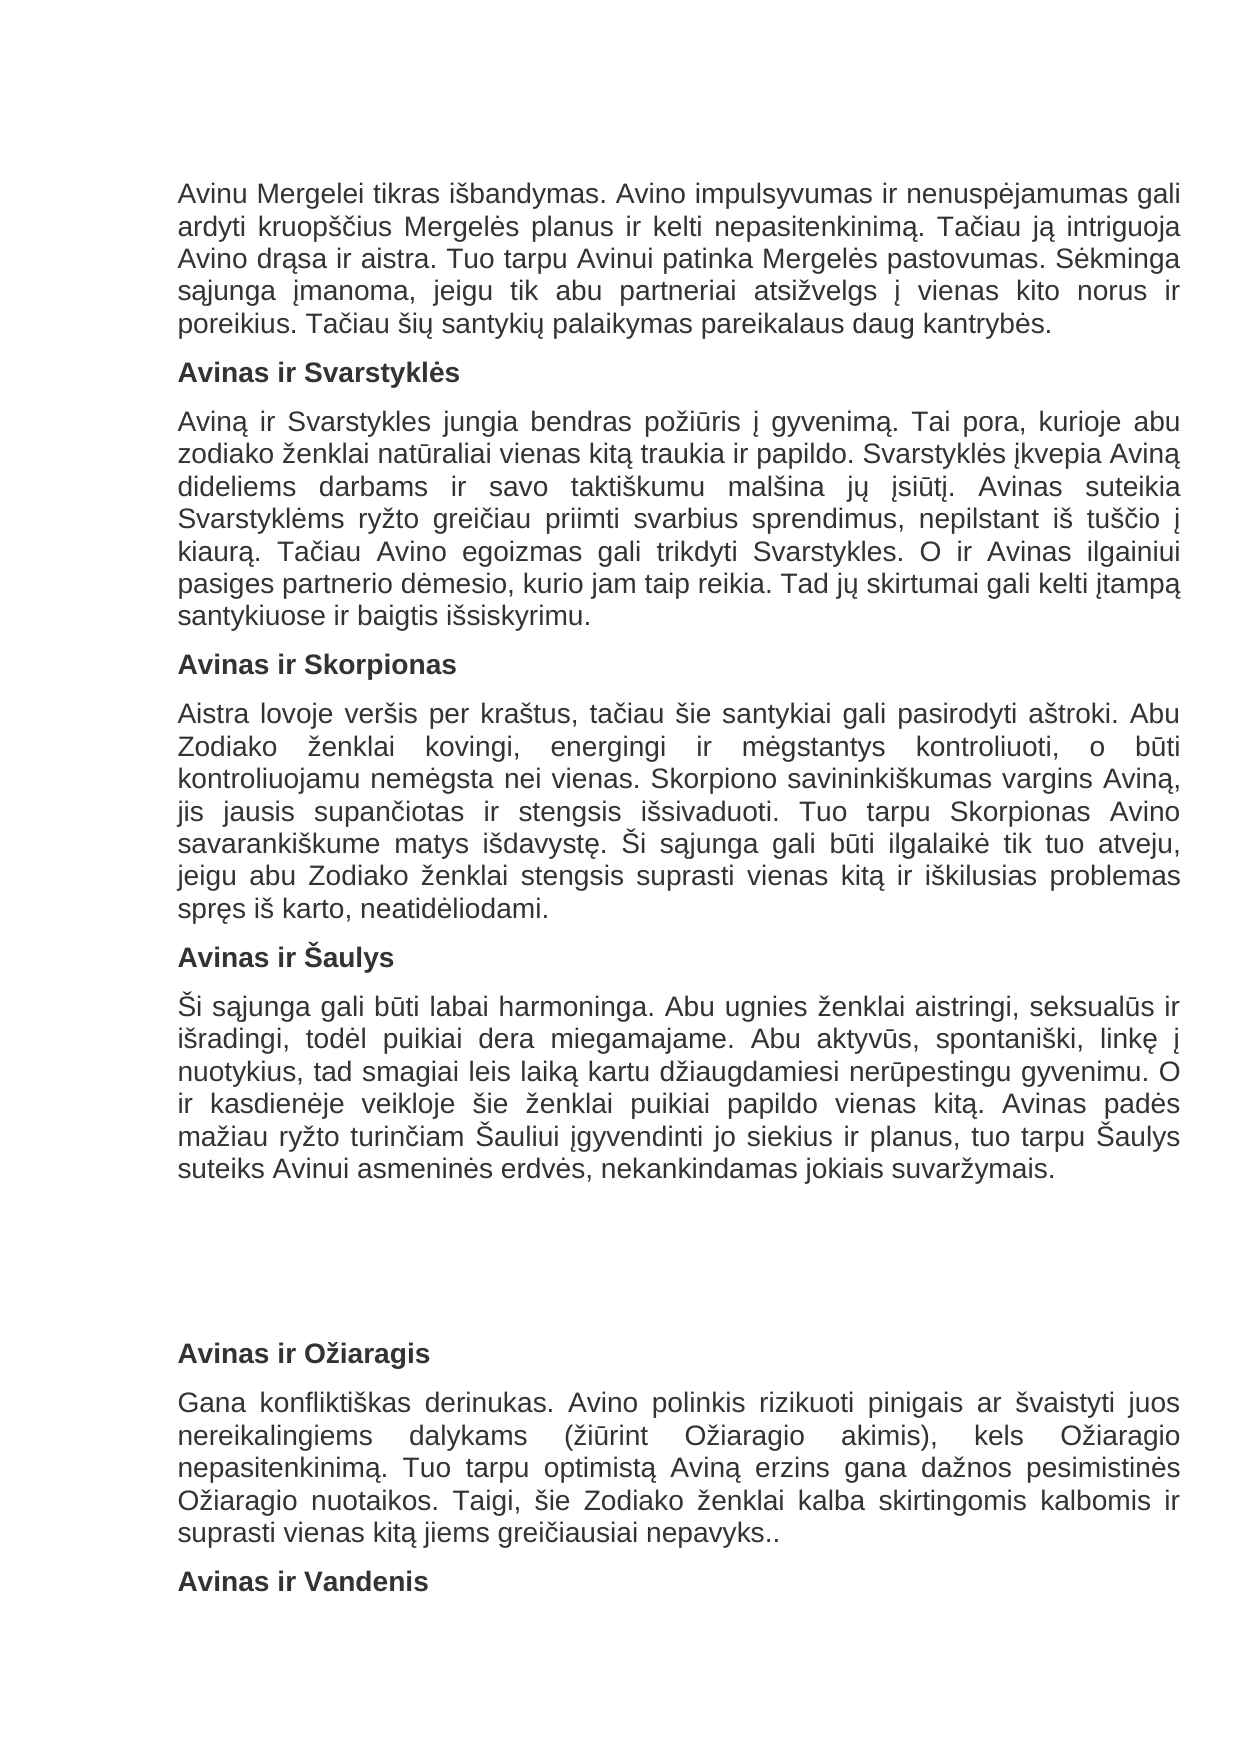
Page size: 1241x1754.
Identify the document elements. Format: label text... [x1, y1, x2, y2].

text Aistra lovoje veršis per kraštus, tačiau šie santykiai gali pasirodyti aštroki. Abu Zodiako ženklai kovingi, energingi ir mėgstantys kontroliuoti, o būti kontroliuojamu nemėgsta nei vienas. Skorpiono savininkiškumas vargins Aviną, jis jausis supančiotas ir stengsis išsivaduoti. Tuo tarpu Skorpionas Avino savarankiškume matys išdavystę. Ši sąjunga gali būti ilgalaikė tik tuo atveju, jeigu abu Zodiako ženklai stengsis suprasti vienas kitą ir iškilusias problemas spręs iš karto, neatidėliodami. [177, 697, 1181, 924]
text Avinas ir Ožiaragis [177, 1337, 1181, 1369]
text Avinas ir Svarstyklės [177, 356, 1181, 388]
text Avinas ir Šaulys [177, 941, 1181, 973]
text Avinas ir Skorpionas [177, 648, 1181, 681]
text Aviną ir Svarstykles jungia bendras požiūris į gyvenimą. Tai pora, kurioje abu zodiako ženklai natūraliai vienas kitą traukia ir papildo. Svarstyklės įkvepia Aviną dideliems darbams ir savo taktiškumu malšina jų įsiūtį. Avinas suteikia Svarstyklėms ryžto greičiau priimti svarbius sprendimus, nepilstant iš tuščio į kiaurą. Tačiau Avino egoizmas gali trikdyti Svarstykles. O ir Avinas ilgainiui pasiges partnerio dėmesio, kurio jam taip reikia. Tad jų skirtumai gali kelti įtampą santykiuose ir baigtis išsiskyrimu. [177, 405, 1181, 632]
text Gana konfliktiškas derinukas. Avino polinkis rizikuoti pinigais ar švaistyti juos nereikalingiems dalykams (žiūrint Ožiaragio akimis), kels Ožiaragio nepasitenkinimą. Tuo tarpu optimistą Aviną erzins gana dažnos pesimistinės Ožiaragio nuotaikos. Taigi, šie Zodiako ženklai kalba skirtingomis kalbomis ir suprasti vienas kitą jiems greičiausiai nepavyks.. [177, 1386, 1181, 1548]
text Ši sąjunga gali būti labai harmoninga. Abu ugnies ženklai aistringi, seksualūs ir išradingi, todėl puikiai dera miegamajame. Abu aktyvūs, spontaniški, linkę į nuotykius, tad smagiai leis laiką kartu džiaugdamiesi nerūpestingu gyvenimu. O ir kasdienėje veikloje šie ženklai puikiai papildo vienas kitą. Avinas padės mažiau ryžto turinčiam Šauliui įgyvendinti jo siekius ir planus, tuo tarpu Šaulys suteiks Avinui asmeninės erdvės, nekankindamas jokiais suvaržymais. [177, 990, 1181, 1184]
text Avinu Mergelei tikras išbandymas. Avino impulsyvumas ir nenuspėjamumas gali ardyti kruopščius Mergelės planus ir kelti nepasitenkinimą. Tačiau ją intriguoja Avino drąsa ir aistra. Tuo tarpu Avinui patinka Mergelės pastovumas. Sėkminga sąjunga įmanoma, jeigu tik abu partneriai atsižvelgs į vienas kito norus ir poreikius. Tačiau šių santykių palaikymas pareikalaus daug kantrybės. [177, 177, 1181, 339]
text Avinas ir Vandenis [177, 1565, 1181, 1597]
